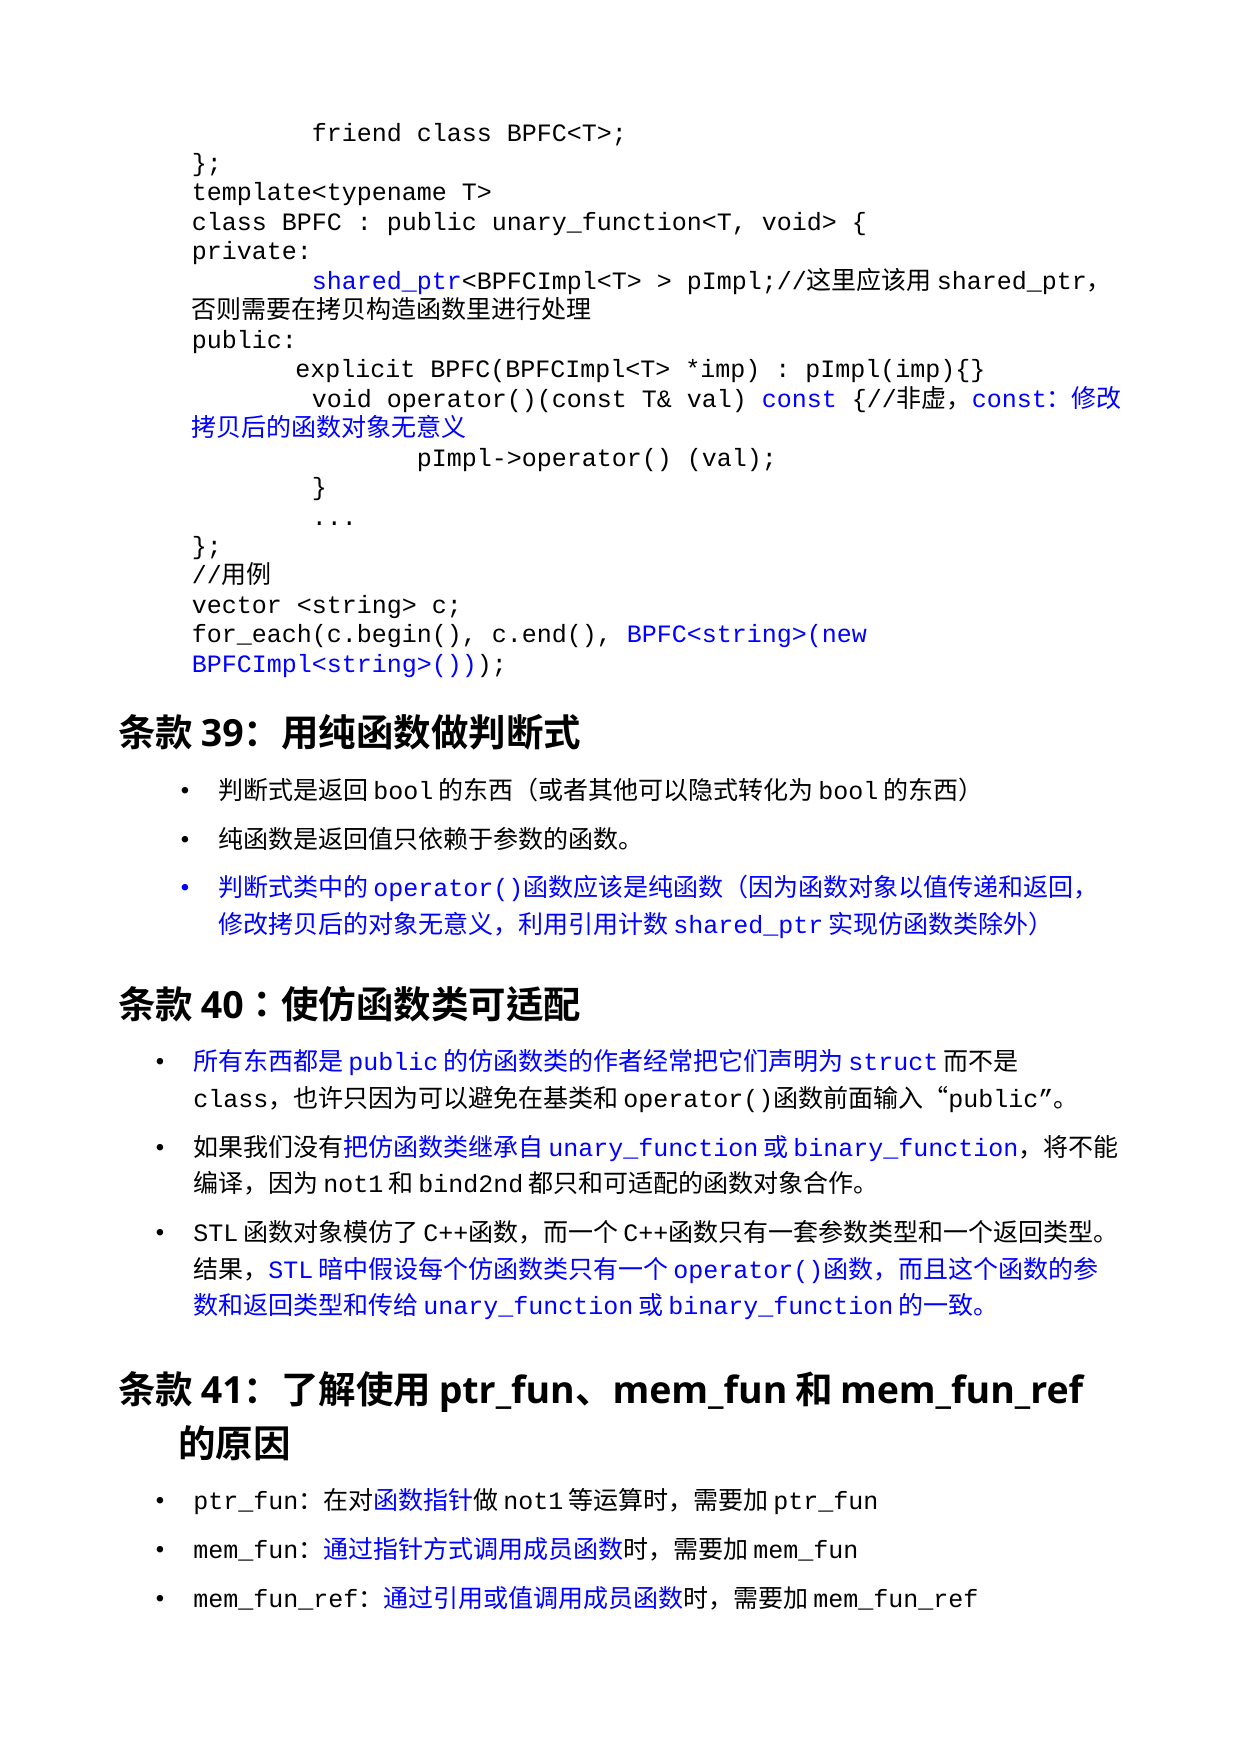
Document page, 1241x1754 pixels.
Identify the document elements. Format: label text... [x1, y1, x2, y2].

text private: [192, 236, 1122, 266]
text shared_ptr<BPFCImpl<T> > pImpl;//这里应该用shared_ptr，否则需要在拷贝构造函数里进行处理 [192, 266, 1122, 324]
text pImpl->operator() (val); [192, 442, 1122, 472]
text //用例 [192, 560, 1122, 590]
text }; [192, 148, 1122, 177]
text }; [192, 531, 1122, 560]
text void operator()(const T& val) const {//非虚，const：修改拷贝后的函数对象无意义 [192, 383, 1122, 442]
text vector <string> c; [192, 590, 1122, 619]
list 如果我们没有把仿函数类继承自unary_function或binary_function，将不能编译，因为not1和bind2nd都只和可适配的函数对象合作。 [156, 1127, 1122, 1200]
list 判断式是返回bool的东西（或者其他可以隐式转化为bool的东西） [181, 770, 1122, 807]
text template<typename T> [192, 177, 1122, 207]
list 判断式类中的operator()函数应该是纯函数（因为函数对象以值传递和返回，修改拷贝后的对象无意义，利用引用计数shared_ptr实现仿函数类除外） [181, 868, 1122, 941]
text friend class BPFC<T>; [192, 118, 1122, 148]
list mem_fun：通过指针方式调用成员函数时，需要加mem_fun [156, 1530, 1122, 1566]
text } [192, 472, 1122, 501]
list 纯函数是返回值只依赖于参数的函数。 [181, 819, 1122, 855]
text public: [192, 324, 1122, 354]
text for_each(c.begin(), c.end(), BPFC<string>(new BPFCImpl<string>())); [192, 619, 1122, 678]
subtitle 条款41：了解使用ptr_fun、mem_fun和mem_fun_ref的原因 [118, 1359, 1122, 1468]
text explicit BPFC(BPFCImpl<T> *imp) : pImpl(imp){} [192, 354, 1122, 383]
list mem_fun_ref：通过引用或值调用成员函数时，需要加mem_fun_ref [156, 1579, 1122, 1615]
list STL函数对象模仿了C++函数，而一个C++函数只有一套参数类型和一个返回类型。结果，STL暗中假设每个仿函数类只有一个operator()函数，而且这个函数的参数和返回类型和传给unary_function或binary_function的一致。 [156, 1213, 1122, 1322]
subtitle 条款40：使仿函数类可适配 [118, 978, 1122, 1029]
subtitle 条款39：用纯函数做判断式 [118, 703, 1122, 758]
text ... [192, 501, 1122, 531]
text class BPFC : public unary_function<T, void> { [192, 207, 1122, 236]
list ptr_fun：在对函数指针做not1等运算时，需要加ptr_fun [156, 1481, 1122, 1517]
list 所有东西都是public的仿函数类的作者经常把它们声明为struct而不是class，也许只因为可以避免在基类和operator()函数前面输入“public”。 [156, 1042, 1122, 1115]
